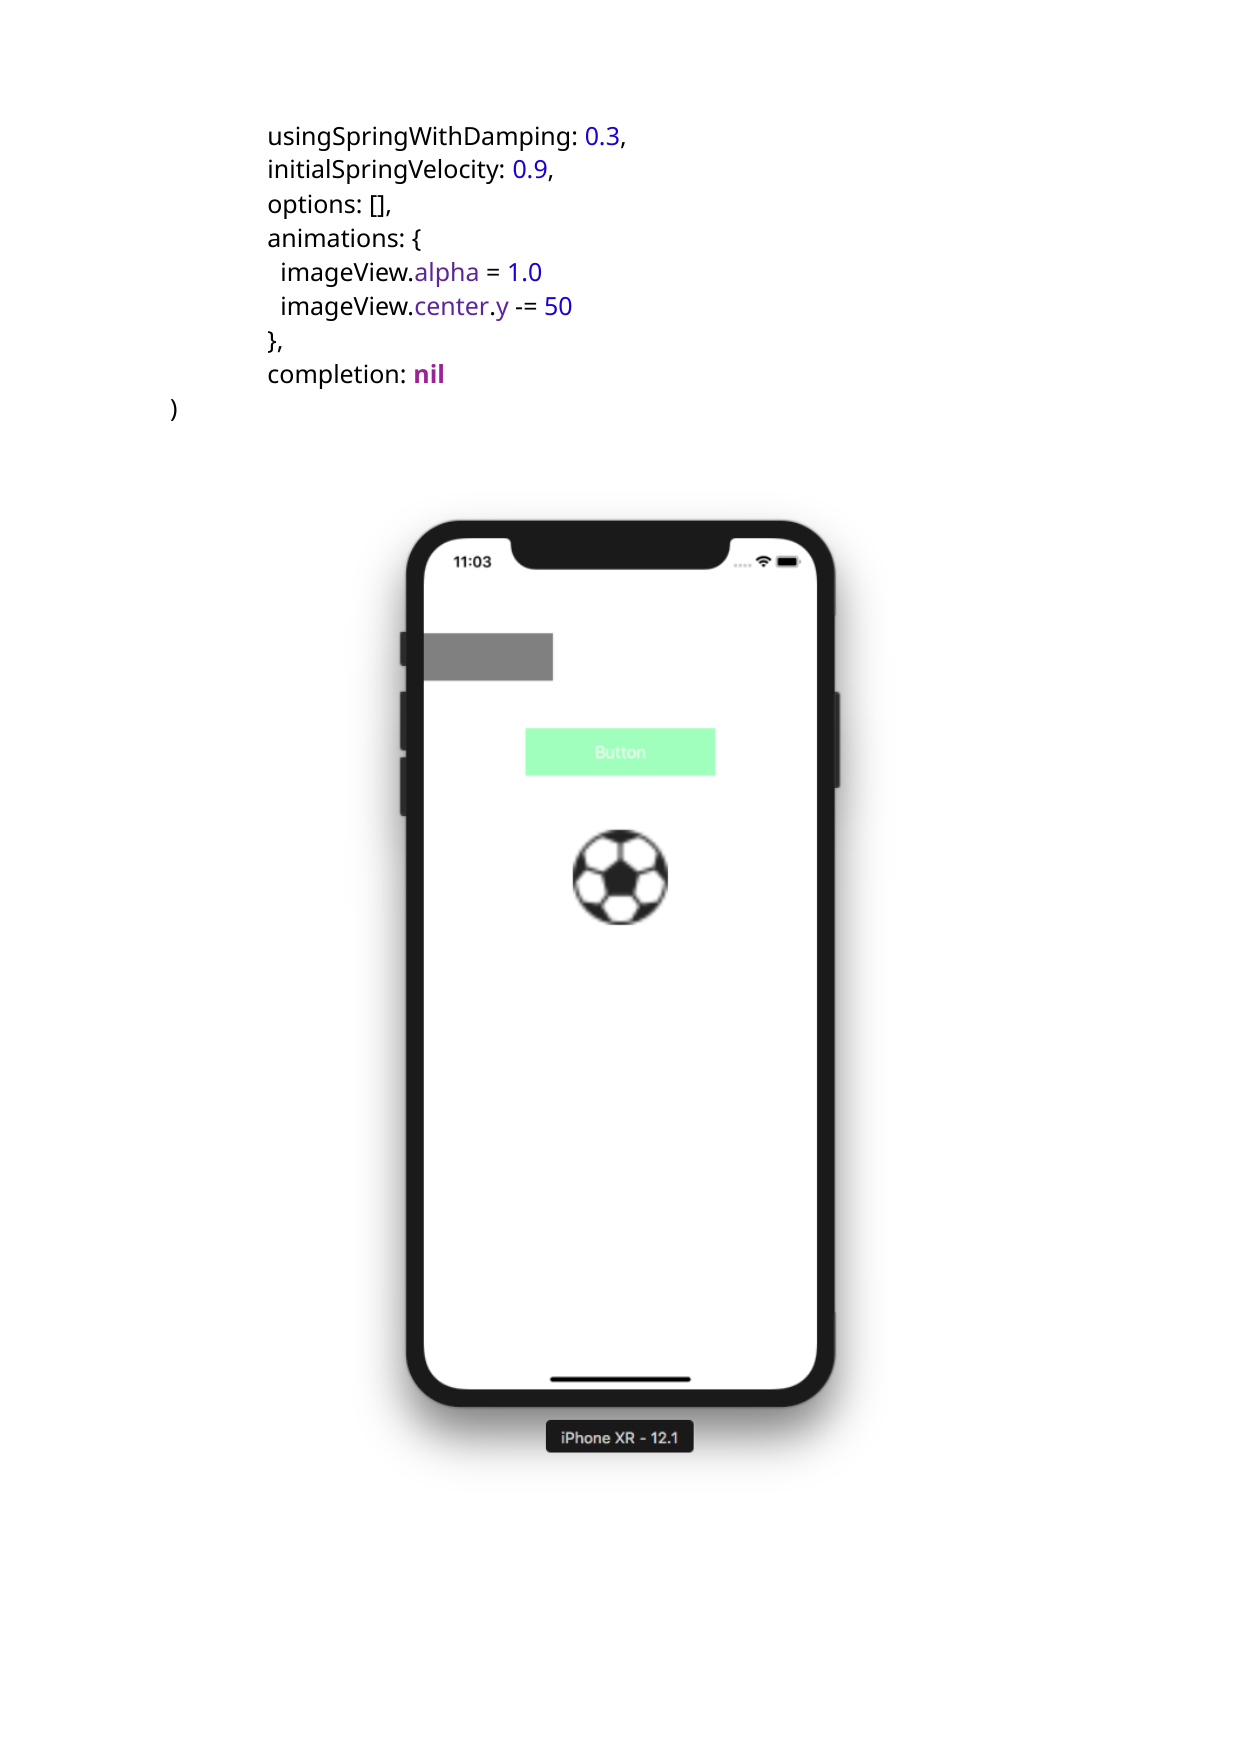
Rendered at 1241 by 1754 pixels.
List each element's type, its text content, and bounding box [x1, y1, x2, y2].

text completion: nil [118, 357, 1122, 391]
text animations: { [118, 220, 1122, 254]
text imageView.center.y -= 50 [118, 288, 1122, 322]
text }, [118, 322, 1122, 357]
text ) [118, 391, 1122, 425]
text initialSpringVelocity: 0.9, [118, 152, 1122, 186]
text options: [], [118, 186, 1122, 220]
text usingSpringWithDamping: 0.3, [118, 118, 1122, 152]
text imageView.alpha = 1.0 [118, 254, 1122, 288]
picture [330, 482, 911, 1502]
